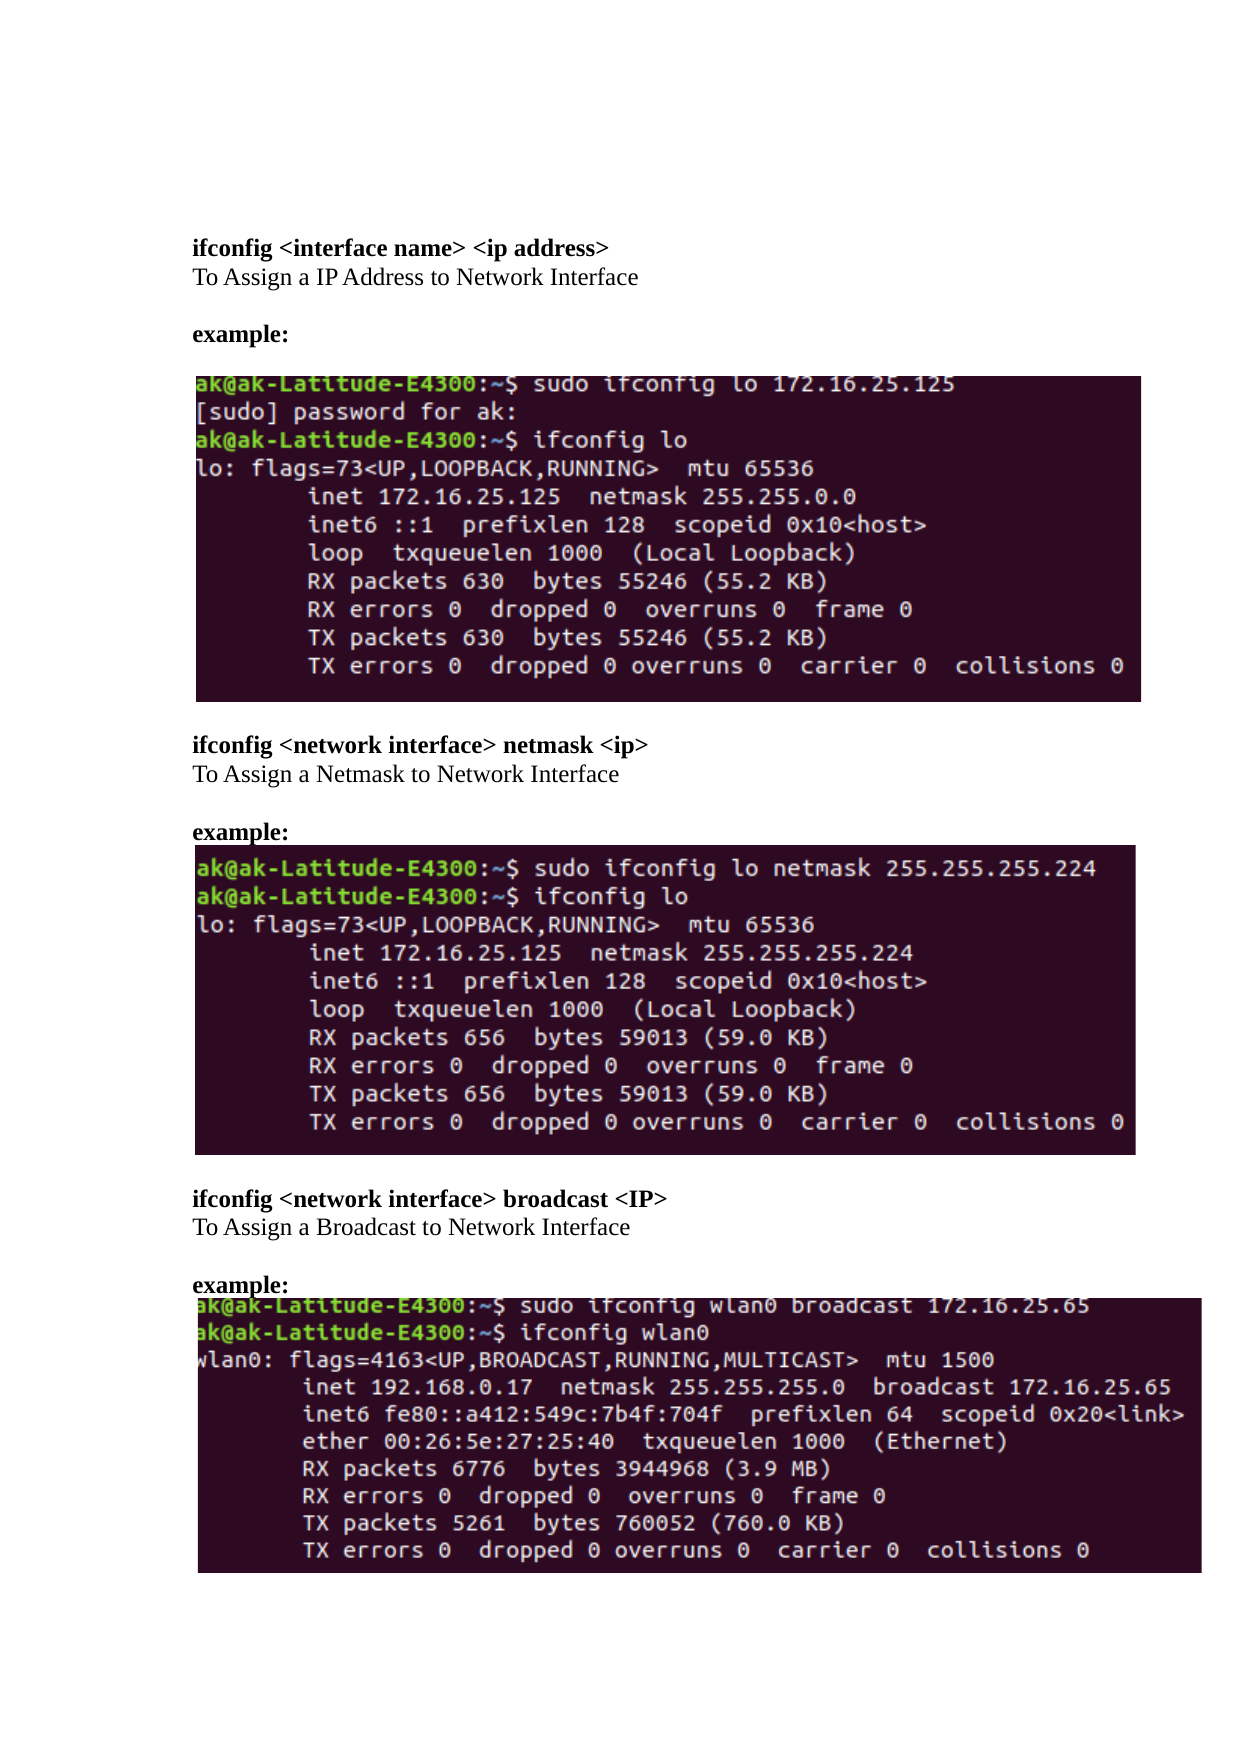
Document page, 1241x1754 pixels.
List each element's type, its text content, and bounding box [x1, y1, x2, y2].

text To Assign a IP Address to Network Interface [118, 262, 1122, 291]
text example: [118, 817, 1122, 846]
picture [196, 376, 1142, 702]
text example: [118, 1270, 1122, 1299]
text ifconfig <network interface> broadcast <IP> [118, 1184, 1122, 1212]
picture [195, 845, 1136, 1155]
text To Assign a Broadcast to Network Interface [118, 1212, 1122, 1241]
text ifconfig <interface name> <ip address> [118, 233, 1122, 262]
picture [197, 1298, 1202, 1573]
text example: [118, 319, 1122, 348]
text ifconfig <network interface> netmask <ip> [118, 731, 1122, 759]
text To Assign a Netmask to Network Interface [118, 759, 1122, 788]
